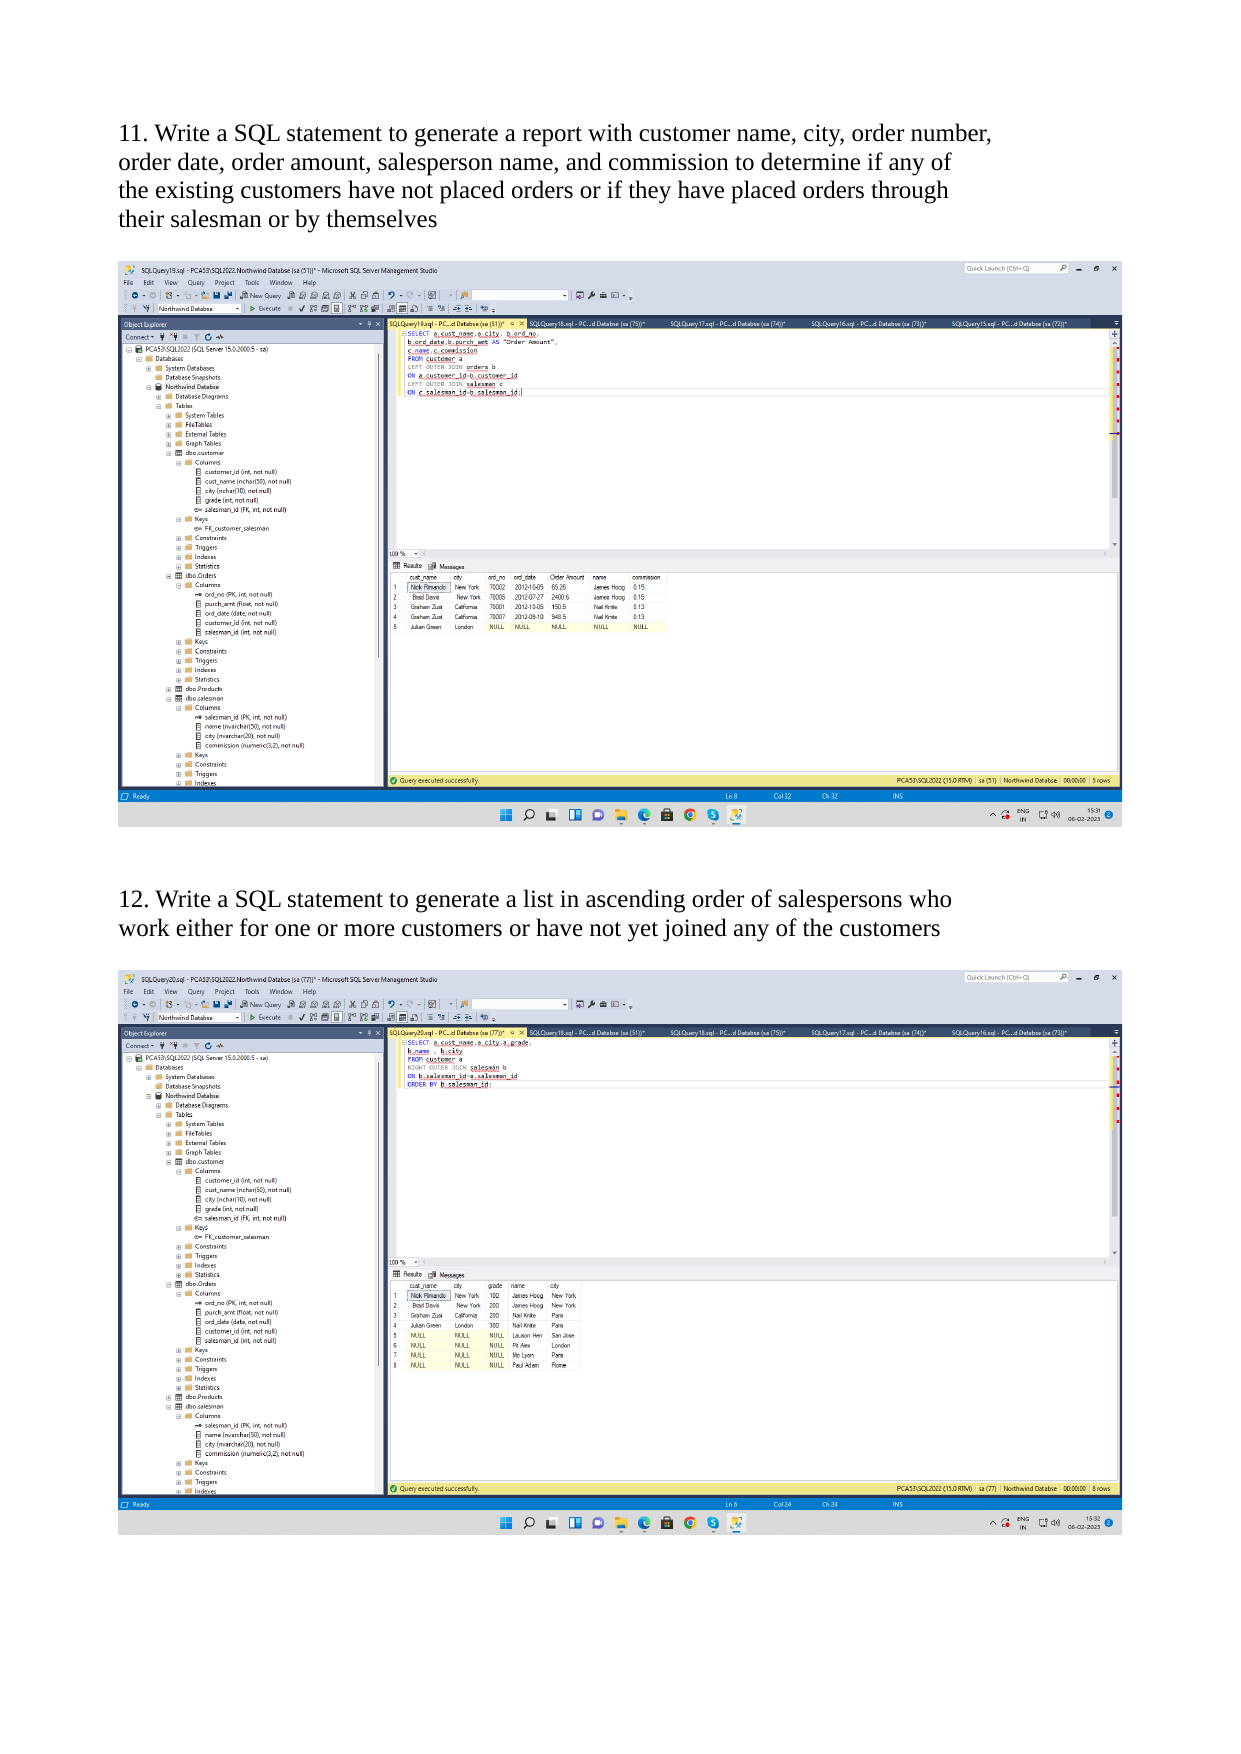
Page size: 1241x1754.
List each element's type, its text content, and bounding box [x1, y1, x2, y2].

text work either for one or more customers or have not yet joined any of the customers [118, 913, 1122, 942]
text the existing customers have not placed orders or if they have placed orders through [118, 176, 1122, 204]
text their salesman or by themselves [118, 204, 1122, 233]
picture [118, 970, 1123, 1535]
text 11. Write a SQL statement to generate a report with customer name, city, order number, [118, 118, 1122, 147]
text 12. Write a SQL statement to generate a list in ascending order of salespersons who [118, 884, 1122, 913]
text order date, order amount, salesperson name, and commission to determine if any of [118, 147, 1122, 176]
picture [118, 261, 1123, 827]
